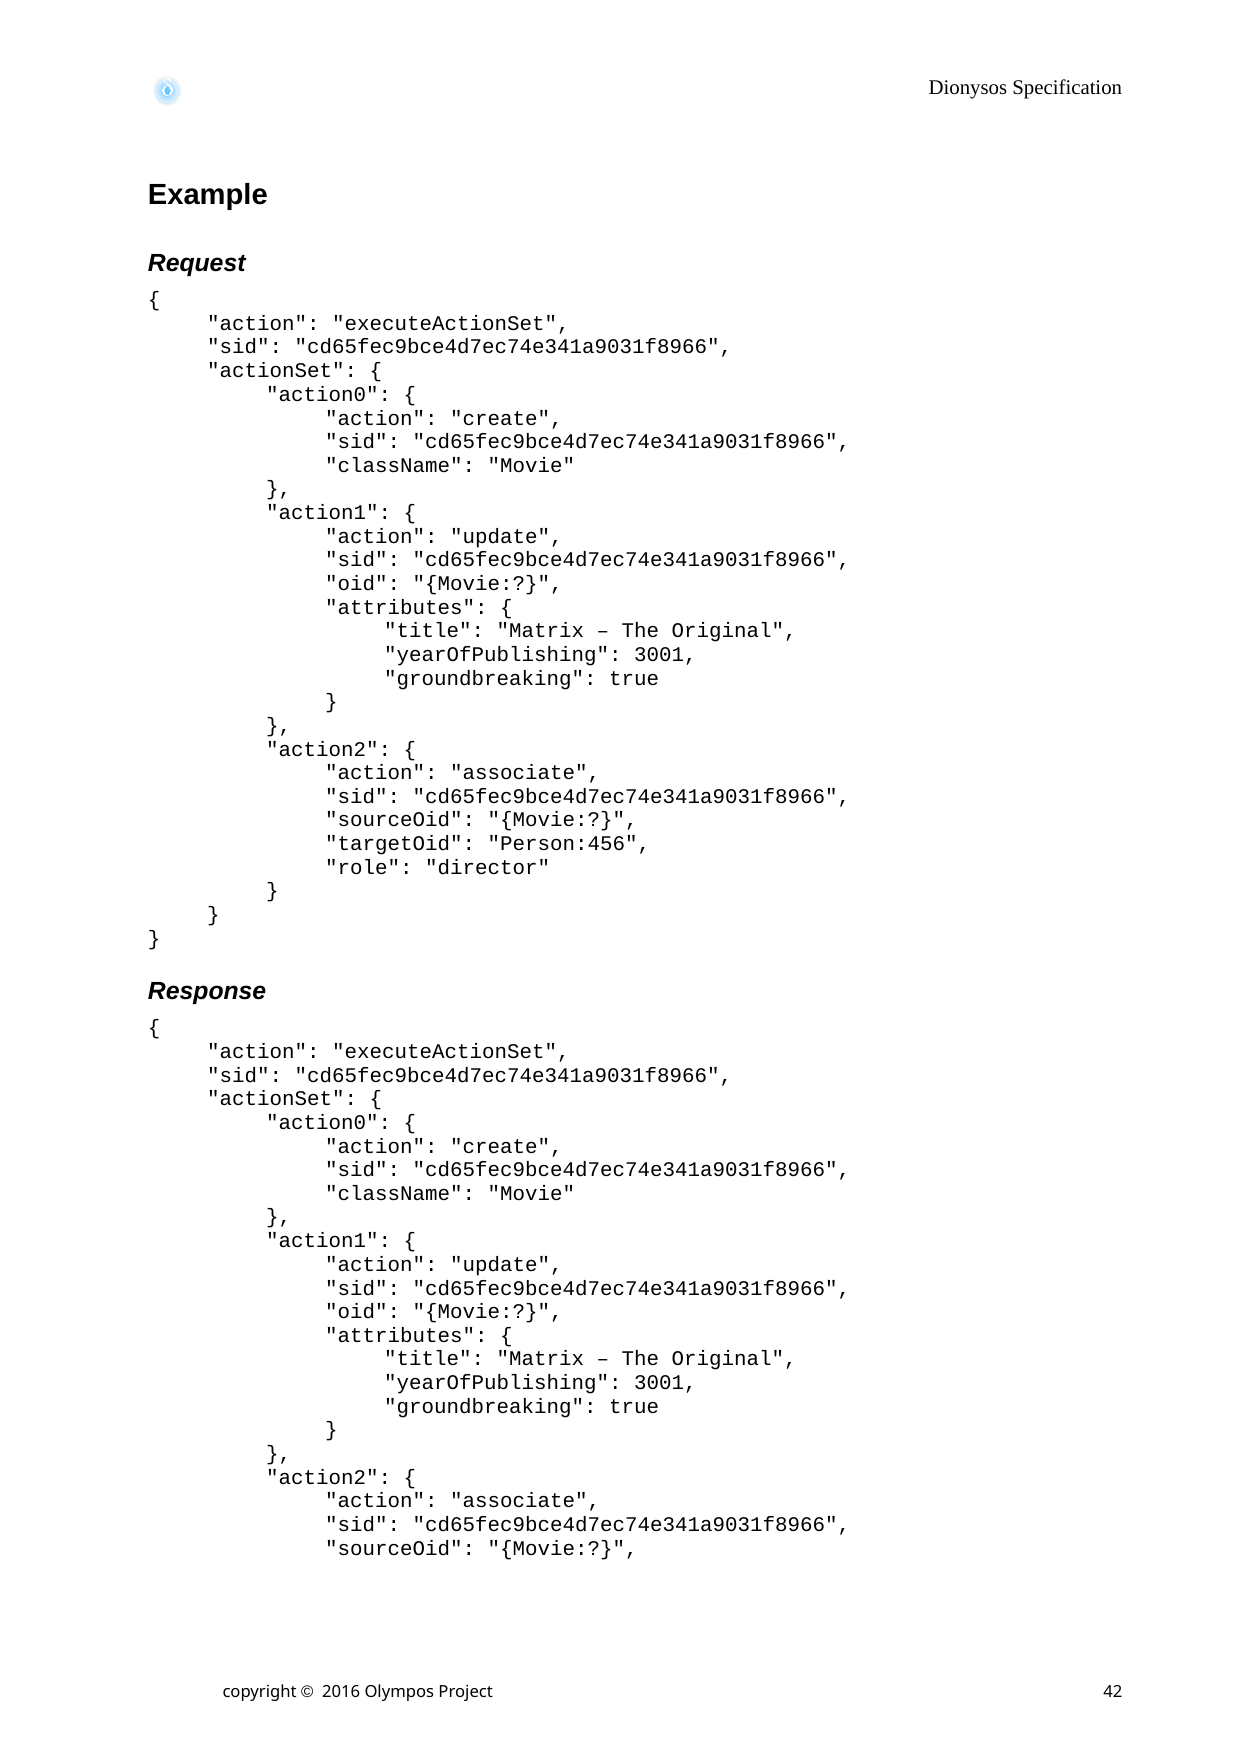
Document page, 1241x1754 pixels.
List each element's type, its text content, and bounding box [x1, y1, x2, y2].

text Request [148, 248, 1122, 277]
text "sid": "cd65fec9bce4d7ec74e341a9031f8966", [148, 786, 1122, 809]
text "oid": "{Movie:?}", [148, 1301, 1122, 1325]
text Example [148, 177, 1122, 211]
text "action1": { [148, 1230, 1122, 1254]
text "action": "associate", [148, 1490, 1122, 1514]
text }, [148, 1207, 1122, 1230]
text "sid": "cd65fec9bce4d7ec74e341a9031f8966", [148, 549, 1122, 573]
text { [148, 289, 1122, 313]
text "groundbreaking": true [148, 1396, 1122, 1419]
text "action": "executeActionSet", [148, 313, 1122, 337]
text "groundbreaking": true [148, 668, 1122, 691]
text "sid": "cd65fec9bce4d7ec74e341a9031f8966", [148, 1514, 1122, 1538]
text "yearOfPublishing": 3001, [148, 644, 1122, 668]
text "sid": "cd65fec9bce4d7ec74e341a9031f8966", [148, 1277, 1122, 1301]
text } [148, 1419, 1122, 1443]
text "action2": { [148, 1467, 1122, 1490]
text }, [148, 478, 1122, 502]
text "action2": { [148, 738, 1122, 762]
text "actionSet": { [148, 1088, 1122, 1112]
text "action": "associate", [148, 762, 1122, 786]
text "action": "create", [148, 407, 1122, 431]
text "className": "Movie" [148, 1183, 1122, 1207]
text }, [148, 1443, 1122, 1467]
text "targetOid": "Person:456", [148, 833, 1122, 857]
picture [152, 75, 184, 106]
text "yearOfPublishing": 3001, [148, 1372, 1122, 1396]
text "action1": { [148, 502, 1122, 526]
text "action": "executeActionSet", [148, 1041, 1122, 1065]
text } [148, 928, 1122, 951]
text Response [148, 976, 1122, 1005]
text "title": "Matrix – The Original", [148, 1348, 1122, 1372]
text "sid": "cd65fec9bce4d7ec74e341a9031f8966", [148, 1065, 1122, 1088]
text "sourceOid": "{Movie:?}", [148, 809, 1122, 833]
text "sid": "cd65fec9bce4d7ec74e341a9031f8966", [148, 1159, 1122, 1183]
text "action": "create", [148, 1136, 1122, 1159]
text "title": "Matrix – The Original", [148, 620, 1122, 644]
text "attributes": { [148, 597, 1122, 620]
text "sid": "cd65fec9bce4d7ec74e341a9031f8966", [148, 431, 1122, 455]
text "role": "director" [148, 857, 1122, 880]
text "actionSet": { [148, 360, 1122, 384]
text "sourceOid": "{Movie:?}", [148, 1538, 1122, 1561]
text "sid": "cd65fec9bce4d7ec74e341a9031f8966", [148, 337, 1122, 360]
text } [148, 880, 1122, 904]
text { [148, 1017, 1122, 1041]
text "action0": { [148, 384, 1122, 407]
text "className": "Movie" [148, 455, 1122, 478]
text "action": "update", [148, 1254, 1122, 1277]
text "action": "update", [148, 526, 1122, 549]
text }, [148, 715, 1122, 738]
text "action0": { [148, 1112, 1122, 1136]
text } [148, 691, 1122, 715]
text "attributes": { [148, 1325, 1122, 1348]
text } [148, 904, 1122, 928]
text "oid": "{Movie:?}", [148, 573, 1122, 597]
